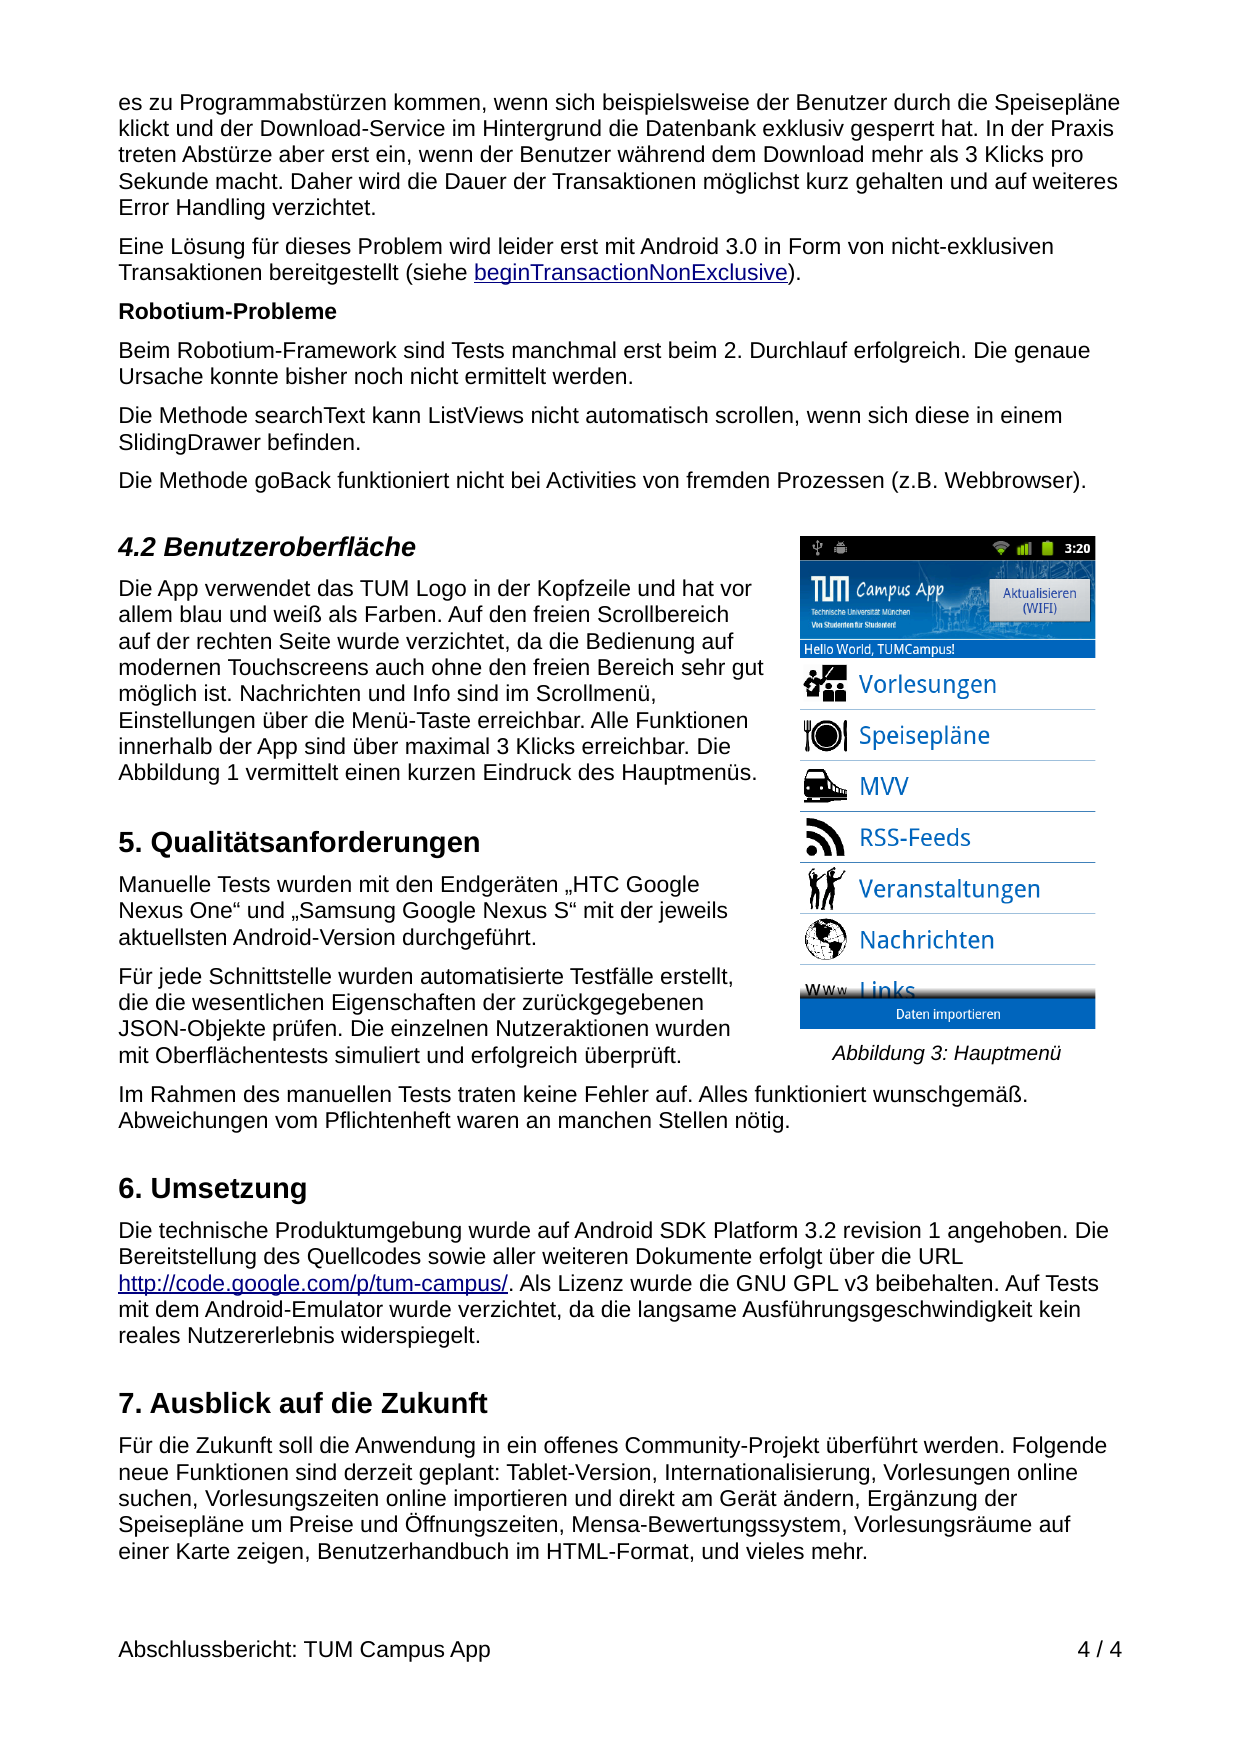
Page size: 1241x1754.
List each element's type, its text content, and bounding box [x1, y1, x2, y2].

subtitle 5. Qualitätsanforderungen [118, 825, 791, 859]
picture [800, 536, 1096, 1029]
text Für die Zukunft soll die Anwendung in ein offenes Community-Projekt überführt werden. Folgende neue Funktionen sind derzeit geplant: Tablet-Version, Internationalisierung, Vorlesungen online suchen, Vorlesungszeiten online importieren und direkt am Gerät ändern, Ergänzung der Speisepläne um Preise und Öffnungszeiten, Mensa-Bewertungssystem, Vorlesungsräume auf einer Karte zeigen, Benutzerhandbuch im HTML-Format, und vieles mehr. [118, 1432, 1122, 1564]
text Manuelle Tests wurden mit den Endgeräten „HTC Google Nexus One“ und „Samsung Google Nexus S“ mit der jeweils aktuellsten Android-Version durchgeführt. [118, 871, 791, 950]
text Eine Lösung für dieses Problem wird leider erst mit Android 3.0 in Form von nicht-exklusiven Transaktionen bereitgestellt (siehe beginTransactionNonExclusive). [118, 233, 1122, 286]
text Die technische Produktumgebung wurde auf Android SDK Platform 3.2 revision 1 angehoben. Die Bereitstellung des Quellcodes sowie aller weiteren Dokumente erfolgt über die URL http://code.google.com/p/tum-campus/. Als Lizenz wurde die GNU GPL v3 beibehalten. Auf Tests mit dem Android-Emulator wurde verzichtet, da die langsame Ausführungsgeschwindigkeit kein reales Nutzererlebnis widerspiegelt. [118, 1217, 1122, 1349]
subtitle [1104, 825, 1122, 859]
subtitle 4.2 Benutzeroberfläche [118, 531, 1122, 562]
subtitle 7. Ausblick auf die Zukunft [118, 1386, 1122, 1420]
text Die Methode searchText kann ListViews nicht automatisch scrollen, wenn sich diese in einem SlidingDrawer befinden. [118, 402, 1122, 455]
text es zu Programmabstürzen kommen, wenn sich beispielsweise der Benutzer durch die Speisepläne klickt und der Download-Service im Hintergrund die Datenbank exklusiv gesperrt hat. In der Praxis treten Abstürze aber erst ein, wenn der Benutzer während dem Download mehr als 3 Klicks pro Sekunde macht. Daher wird die Dauer der Transaktionen möglichst kurz gehalten und auf weiteres Error Handling verzichtet. [118, 88, 1122, 220]
text Die App verwendet das TUM Logo in der Kopfzeile und hat vor allem blau und weiß als Farben. Auf den freien Scrollbereich auf der rechten Seite wurde verzichtet, da die Bedienung auf modernen Touchscreens auch ohne den freien Bereich sehr gut möglich ist. Nachrichten und Info sind im Scrollmenü, Einstellungen über die Menü-Taste erreichbar. Alle Funktionen innerhalb der App sind über maximal 3 Klicks erreichbar. Die Abbildung 1 vermittelt einen kurzen Eindruck des Hauptmenüs. [118, 575, 791, 800]
text Für jede Schnittstelle wurden automatisierte Testfälle erstellt, die die wesentlichen Eigenschaften der zurückgegebenen JSON-Objekte prüfen. Die einzelnen Nutzeraktionen wurden mit Oberflächentests simuliert und erfolgreich überprüft. [118, 963, 1122, 1068]
subtitle 6. Umsetzung [118, 1171, 1122, 1204]
text Die Methode goBack funktioniert nicht bei Activities von fremden Prozessen (z.B. Webbrowser). [118, 467, 1122, 494]
text Robotium-Probleme [118, 298, 1122, 324]
text Beim Robotium-Framework sind Tests manchmal erst beim 2. Durchlauf erfolgreich. Die genaue Ursache konnte bisher noch nicht ermittelt werden. [118, 337, 1122, 389]
text Im Rahmen des manuellen Tests traten keine Fehler auf. Alles funktioniert wunschgemäß. Abweichungen vom Pflichtenheft waren an manchen Stellen nötig. [118, 1081, 1122, 1133]
text Abbildung 3: Hauptmenü [791, 549, 1104, 1065]
